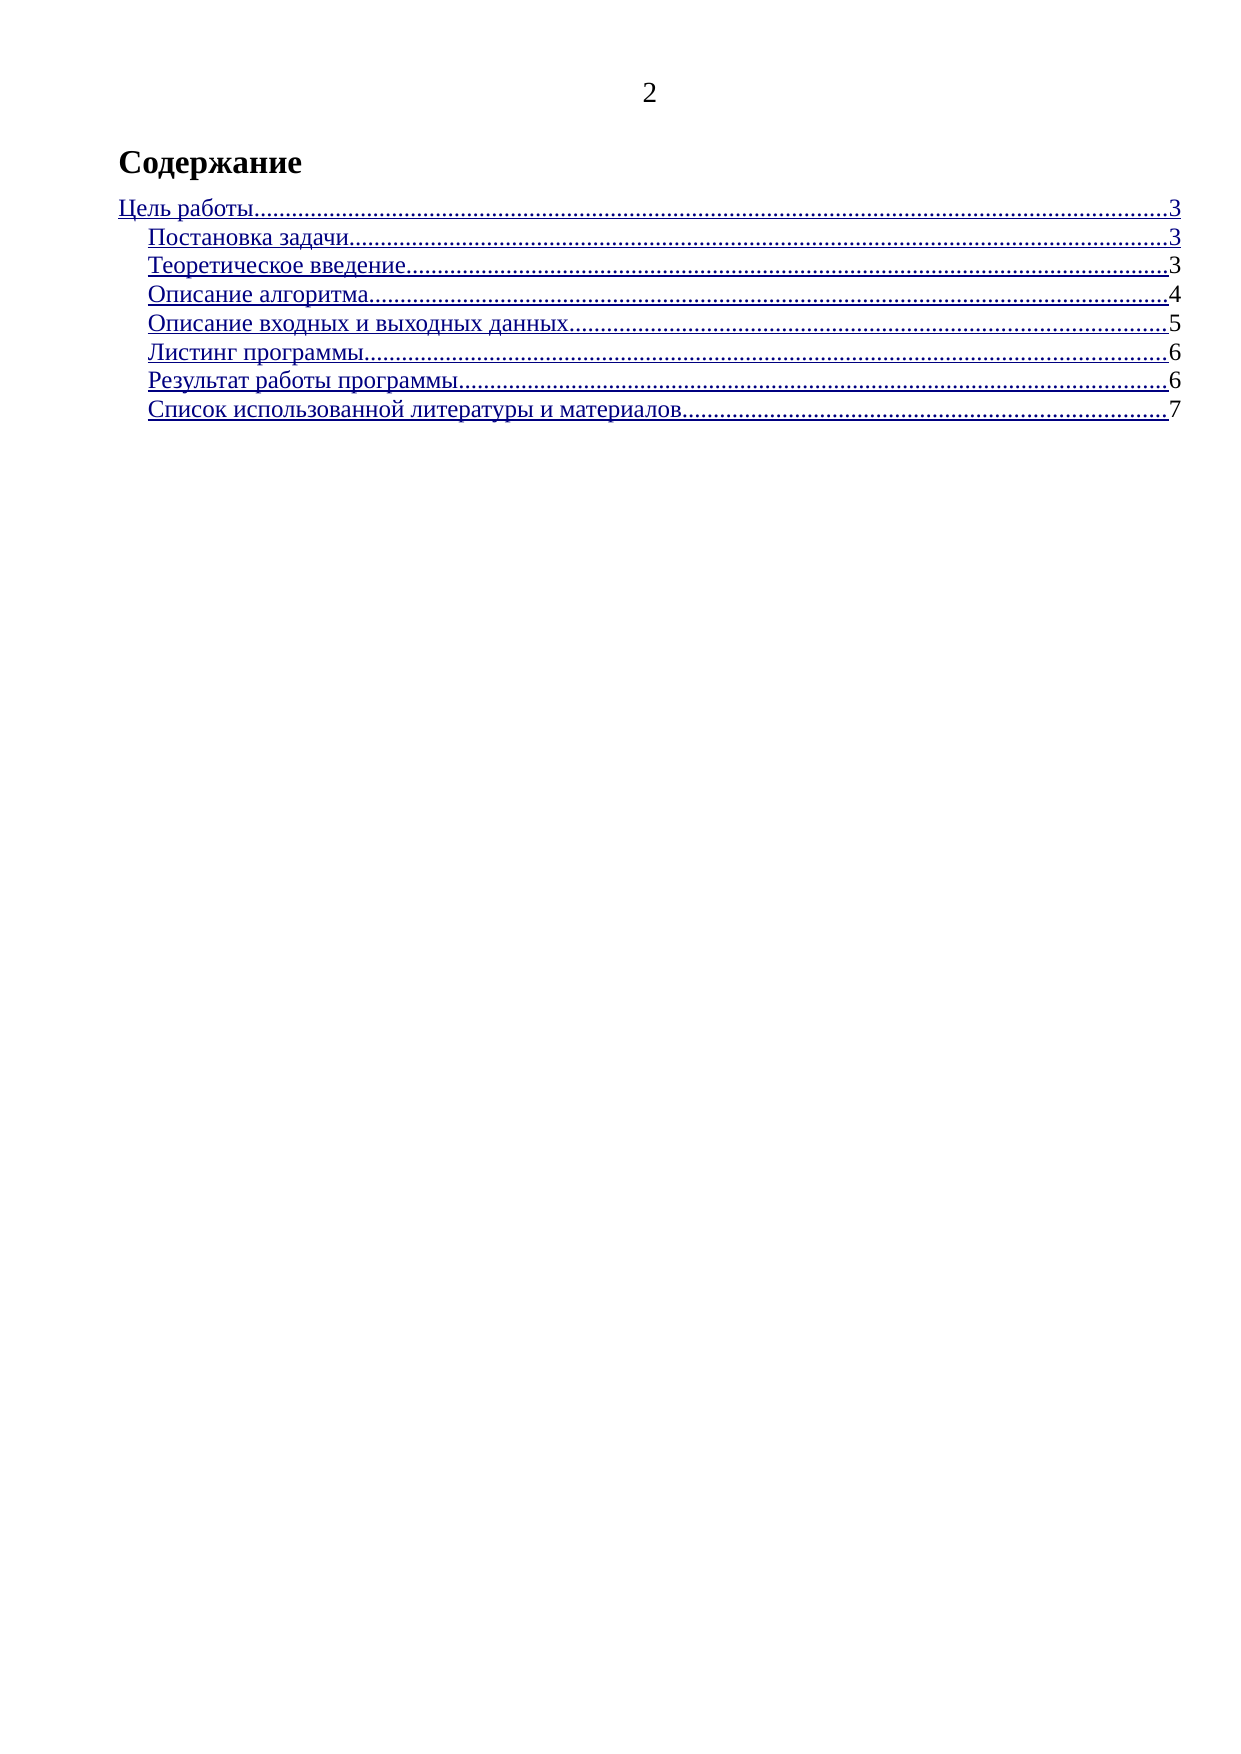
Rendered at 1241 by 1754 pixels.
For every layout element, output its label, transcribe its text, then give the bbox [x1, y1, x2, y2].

text Описание входных и выходных данных 5 [148, 308, 1181, 337]
text Постановка задачи 3 [148, 222, 1181, 247]
text Список использованной литературы и материалов 7 [148, 394, 1181, 423]
text Листинг программы 6 [148, 337, 1181, 365]
text Теоретическое введение 3 [148, 250, 1181, 279]
subtitle Содержание [118, 142, 1181, 180]
text Описание алгоритма 4 [148, 279, 1181, 308]
text Цель работы 3 [118, 193, 1181, 218]
text Результат работы программы 6 [148, 365, 1181, 394]
